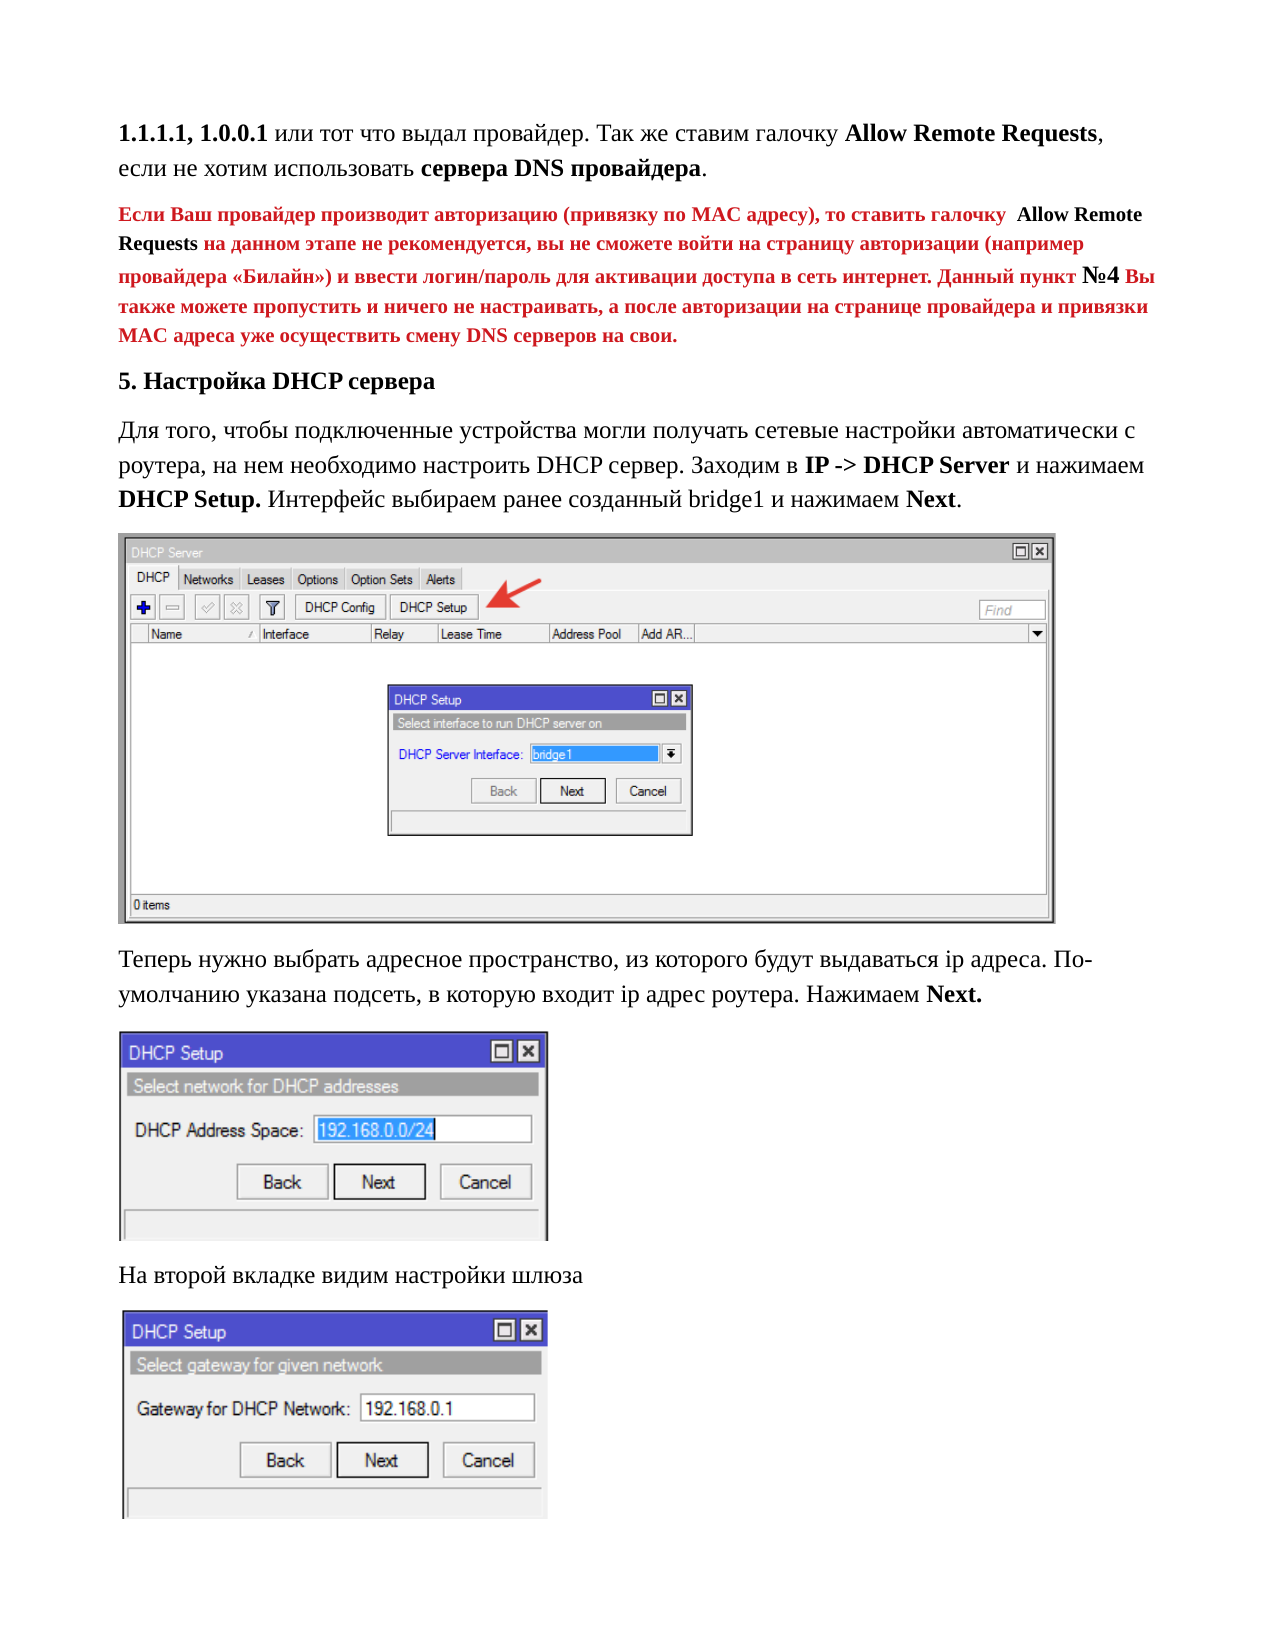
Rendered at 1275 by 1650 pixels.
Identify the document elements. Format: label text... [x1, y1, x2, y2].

text 1.1.1.1, 1.0.0.1 или тот что выдал провайдер. Так же ставим галочку Allow Remote Requests, если не хотим использовать сервера DNS провайдера. [118, 118, 1157, 181]
picture [118, 1309, 548, 1519]
text 5. Настройка DHCP сервера [118, 366, 1157, 395]
text На второй вкладке видим настройки шлюза [118, 1261, 1157, 1289]
text Теперь нужно выбрать адресное пространство, из которого будут выдаваться ip адреса. По-умолчанию указана подсеть, в которую входит ip адрес роутера. Нажимаем Next. [118, 944, 1157, 1007]
text Для того, чтобы подключенные устройства могли получать сетевые настройки автоматически с роутера, на нем необходимо настроить DHCP сервер. Заходим в IP -> DHCP Server и нажимаем DHCP Setup. Интерфейс выбираем ранее созданный bridge1 и нажимаем Next. [118, 415, 1157, 513]
picture [118, 533, 1056, 924]
picture [118, 1027, 553, 1241]
text Если Ваш провайдер производит авторизацию (привязку по MAC адресу), то ставить галочку Allow Remote Requests на данном этапе не рекомендуется, вы не сможете войти на страницу авторизации (например провайдера «Билайн») и ввести логин/пароль для активации доступа в сеть интернет. Данный пункт №4 Вы также можете пропустить и ничего не настраивать, а после авторизации на странице провайдера и привязки MAC адреса уже осуществить смену DNS серверов на свои. [118, 202, 1157, 347]
